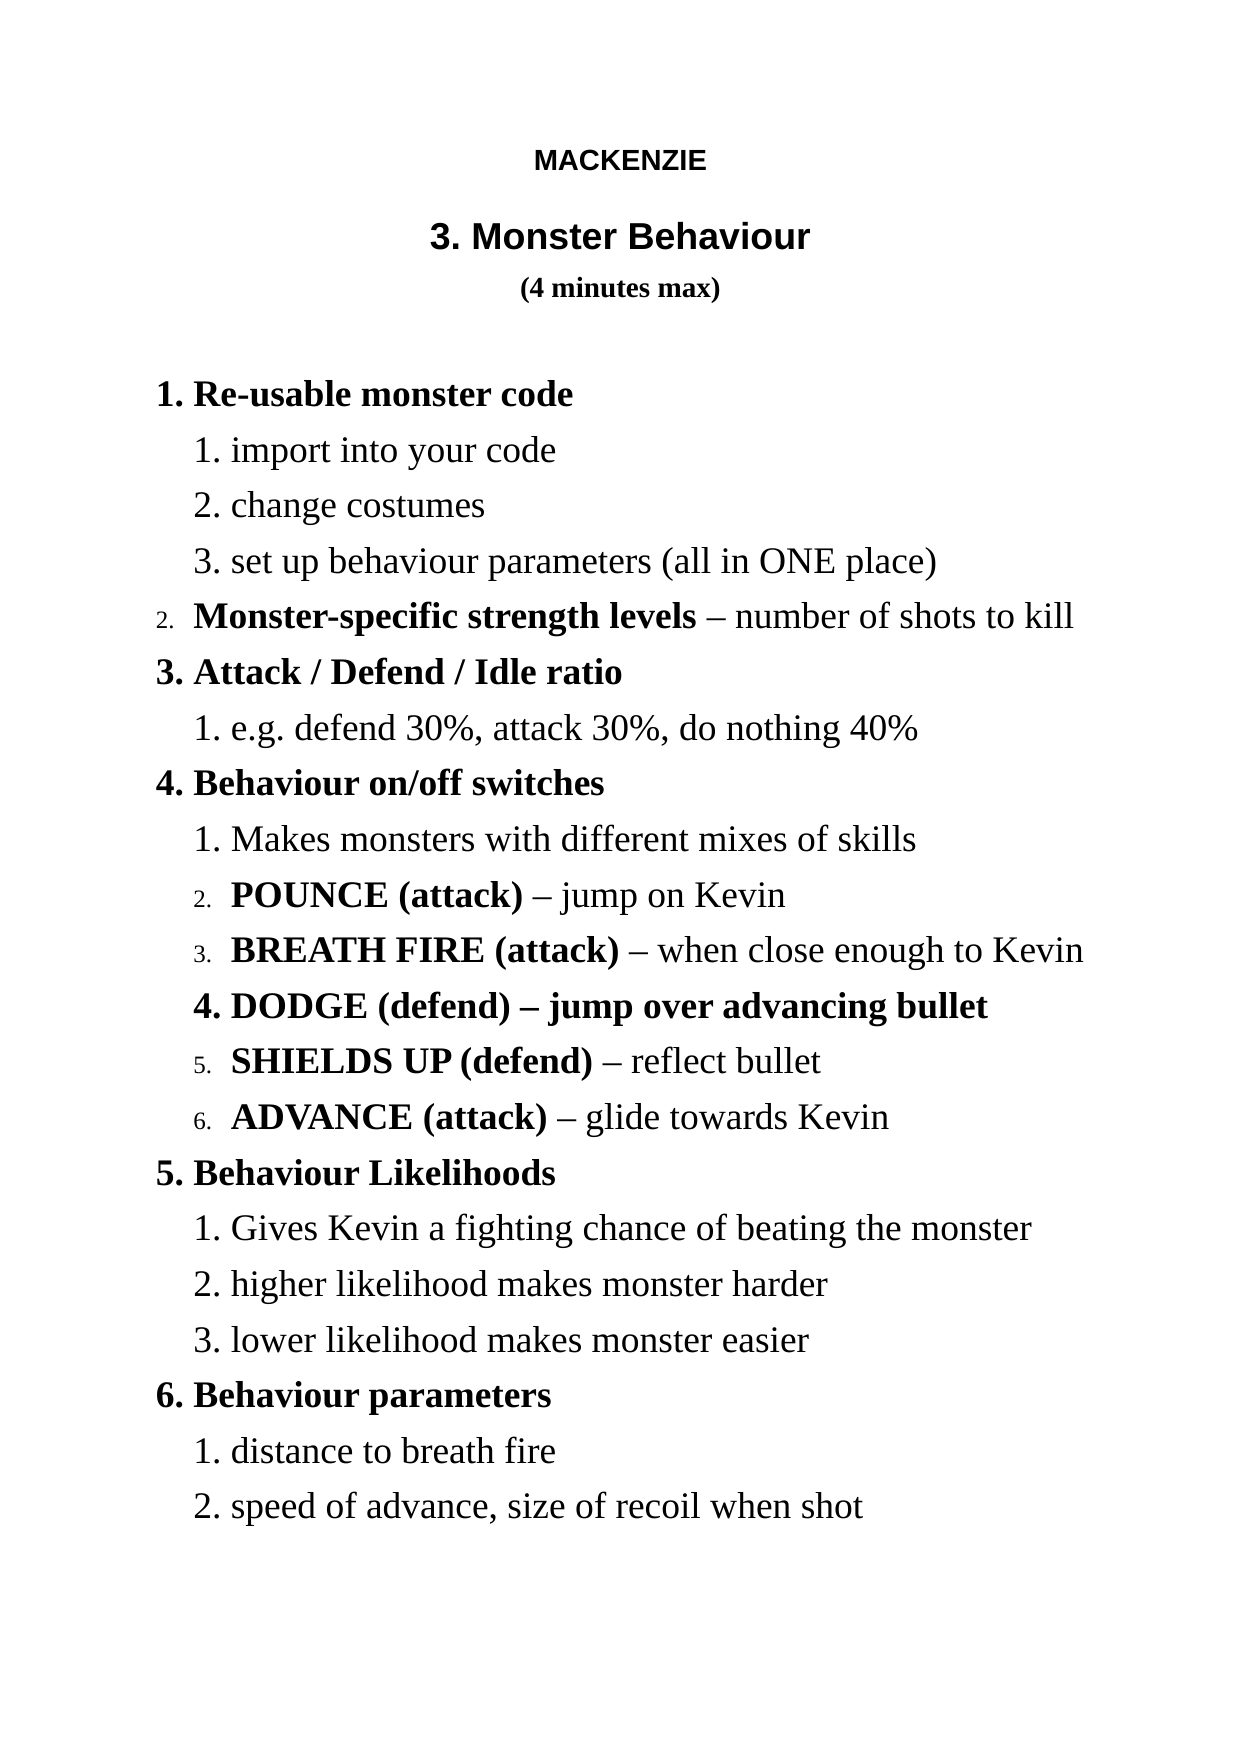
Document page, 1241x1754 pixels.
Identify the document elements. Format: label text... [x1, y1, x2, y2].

text (4 minutes max) [118, 270, 1122, 303]
list Monster-specific strength levels – number of shots to kill [156, 594, 1122, 637]
list e.g. defend 30%, attack 30%, do nothing 40% [193, 705, 1122, 748]
list DODGE (defend) – jump over advancing bullet [193, 983, 1122, 1026]
list import into your code [193, 427, 1122, 470]
list lower likelihood makes monster easier [193, 1317, 1122, 1360]
list BREATH FIRE (attack) – when close enough to Kevin [193, 928, 1122, 971]
list Behaviour parameters [156, 1373, 1122, 1416]
subtitle 3. Monster Behaviour [118, 214, 1122, 257]
list higher likelihood makes monster harder [193, 1261, 1122, 1304]
list distance to breath fire [193, 1428, 1122, 1471]
list speed of advance, size of recoil when shot [193, 1484, 1122, 1527]
list set up behaviour parameters (all in ONE place) [193, 538, 1122, 581]
list Re-usable monster code [156, 371, 1122, 414]
subtitle MACKENZIE [118, 143, 1122, 177]
list Attack / Defend / Idle ratio [156, 649, 1122, 693]
list Gives Kevin a fighting chance of beating the monster [193, 1206, 1122, 1249]
list Behaviour Likelihoods [156, 1150, 1122, 1193]
list Makes monsters with different mixes of skills [193, 816, 1122, 859]
list ADVANCE (attack) – glide towards Kevin [193, 1094, 1122, 1138]
list SHIELDS UP (defend) – reflect bullet [193, 1039, 1122, 1082]
list change costumes [193, 483, 1122, 526]
list POUNCE (attack) – jump on Kevin [193, 872, 1122, 915]
list Behaviour on/off switches [156, 761, 1122, 804]
